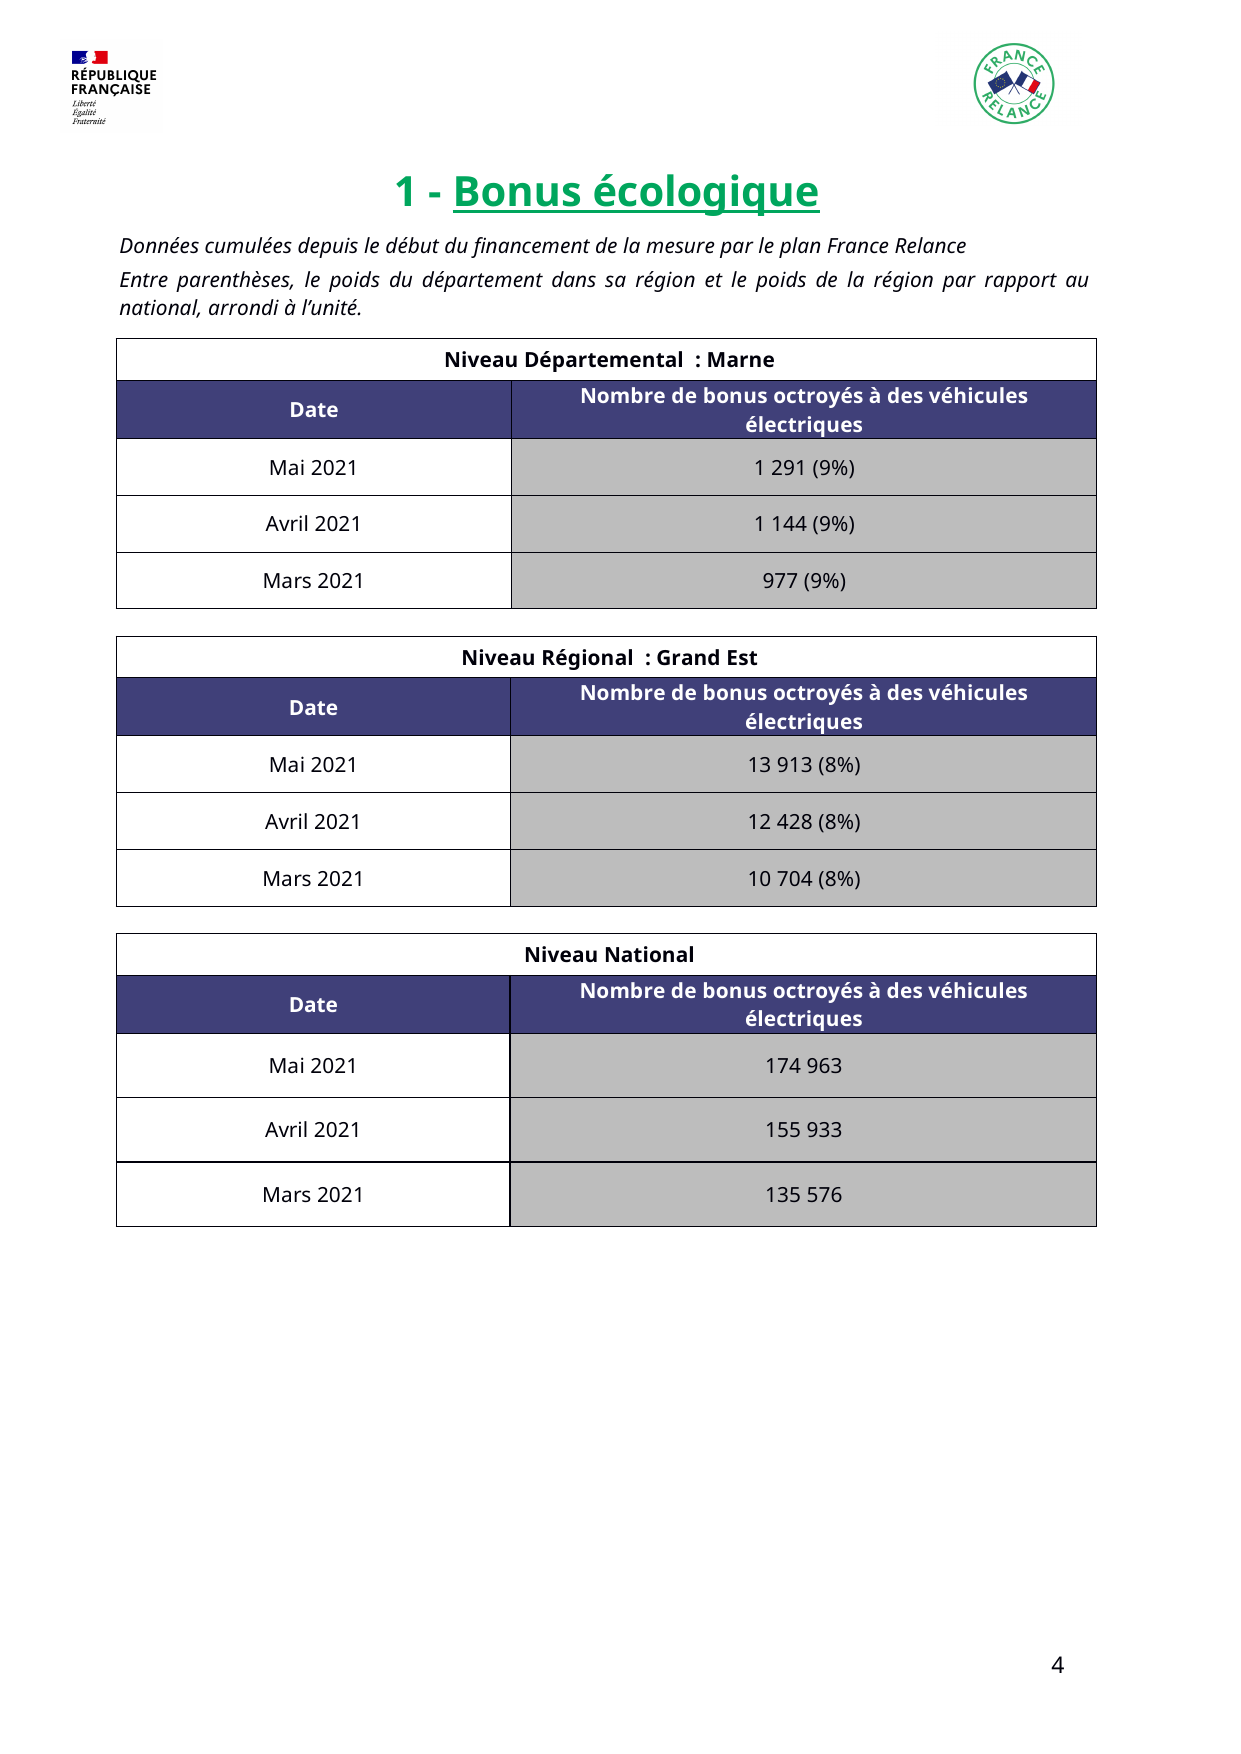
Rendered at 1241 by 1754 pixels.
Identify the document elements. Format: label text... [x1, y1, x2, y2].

table_cell Nombre de bonus octroyés à des véhicules électriques [511, 678, 1096, 735]
table_cell 135 576 [511, 1163, 1096, 1226]
table_cell Mai 2021 [117, 439, 511, 495]
table_cell Avril 2021 [117, 793, 510, 849]
table_cell 13 913 (8%) [511, 736, 1096, 792]
subtitle 1 - Bonus écologique [119, 162, 1094, 219]
picture [935, 31, 1093, 126]
table_cell Mai 2021 [117, 736, 510, 792]
table_cell Nombre de bonus octroyés à des véhicules électriques [512, 381, 1096, 438]
table_cell 12 428 (8%) [511, 793, 1096, 849]
table_cell Mars 2021 [117, 1163, 509, 1226]
table_cell Avril 2021 [117, 496, 511, 552]
table_cell Date [117, 976, 509, 1033]
table_cell Nombre de bonus octroyés à des véhicules électriques [511, 976, 1096, 1033]
table_cell 977 (9%) [512, 553, 1096, 608]
table_cell 1 144 (9%) [512, 496, 1096, 552]
picture [60, 39, 169, 137]
table_cell Mars 2021 [117, 850, 510, 906]
table_header Niveau Départemental : Marne [117, 339, 1096, 380]
table_cell 174 963 [511, 1034, 1096, 1097]
table_cell Date [117, 678, 510, 735]
table_cell Mars 2021 [117, 553, 511, 608]
text Données cumulées depuis le début du financement de la mesure par le plan France Relance [119, 231, 1094, 260]
table_header Niveau Régional : Grand Est [117, 637, 1096, 677]
table_cell 1 291 (9%) [512, 439, 1096, 495]
text Entre parenthèses, le poids du département dans sa région et le poids de la région par rapport au national, arrondi à l’unité. [119, 264, 1094, 322]
table_header Niveau National [117, 934, 1096, 975]
table_cell Mai 2021 [117, 1034, 509, 1097]
table_cell 10 704 (8%) [511, 850, 1096, 906]
table_cell 155 933 [511, 1098, 1096, 1161]
table_cell Date [117, 381, 511, 438]
table_cell Avril 2021 [117, 1098, 509, 1161]
